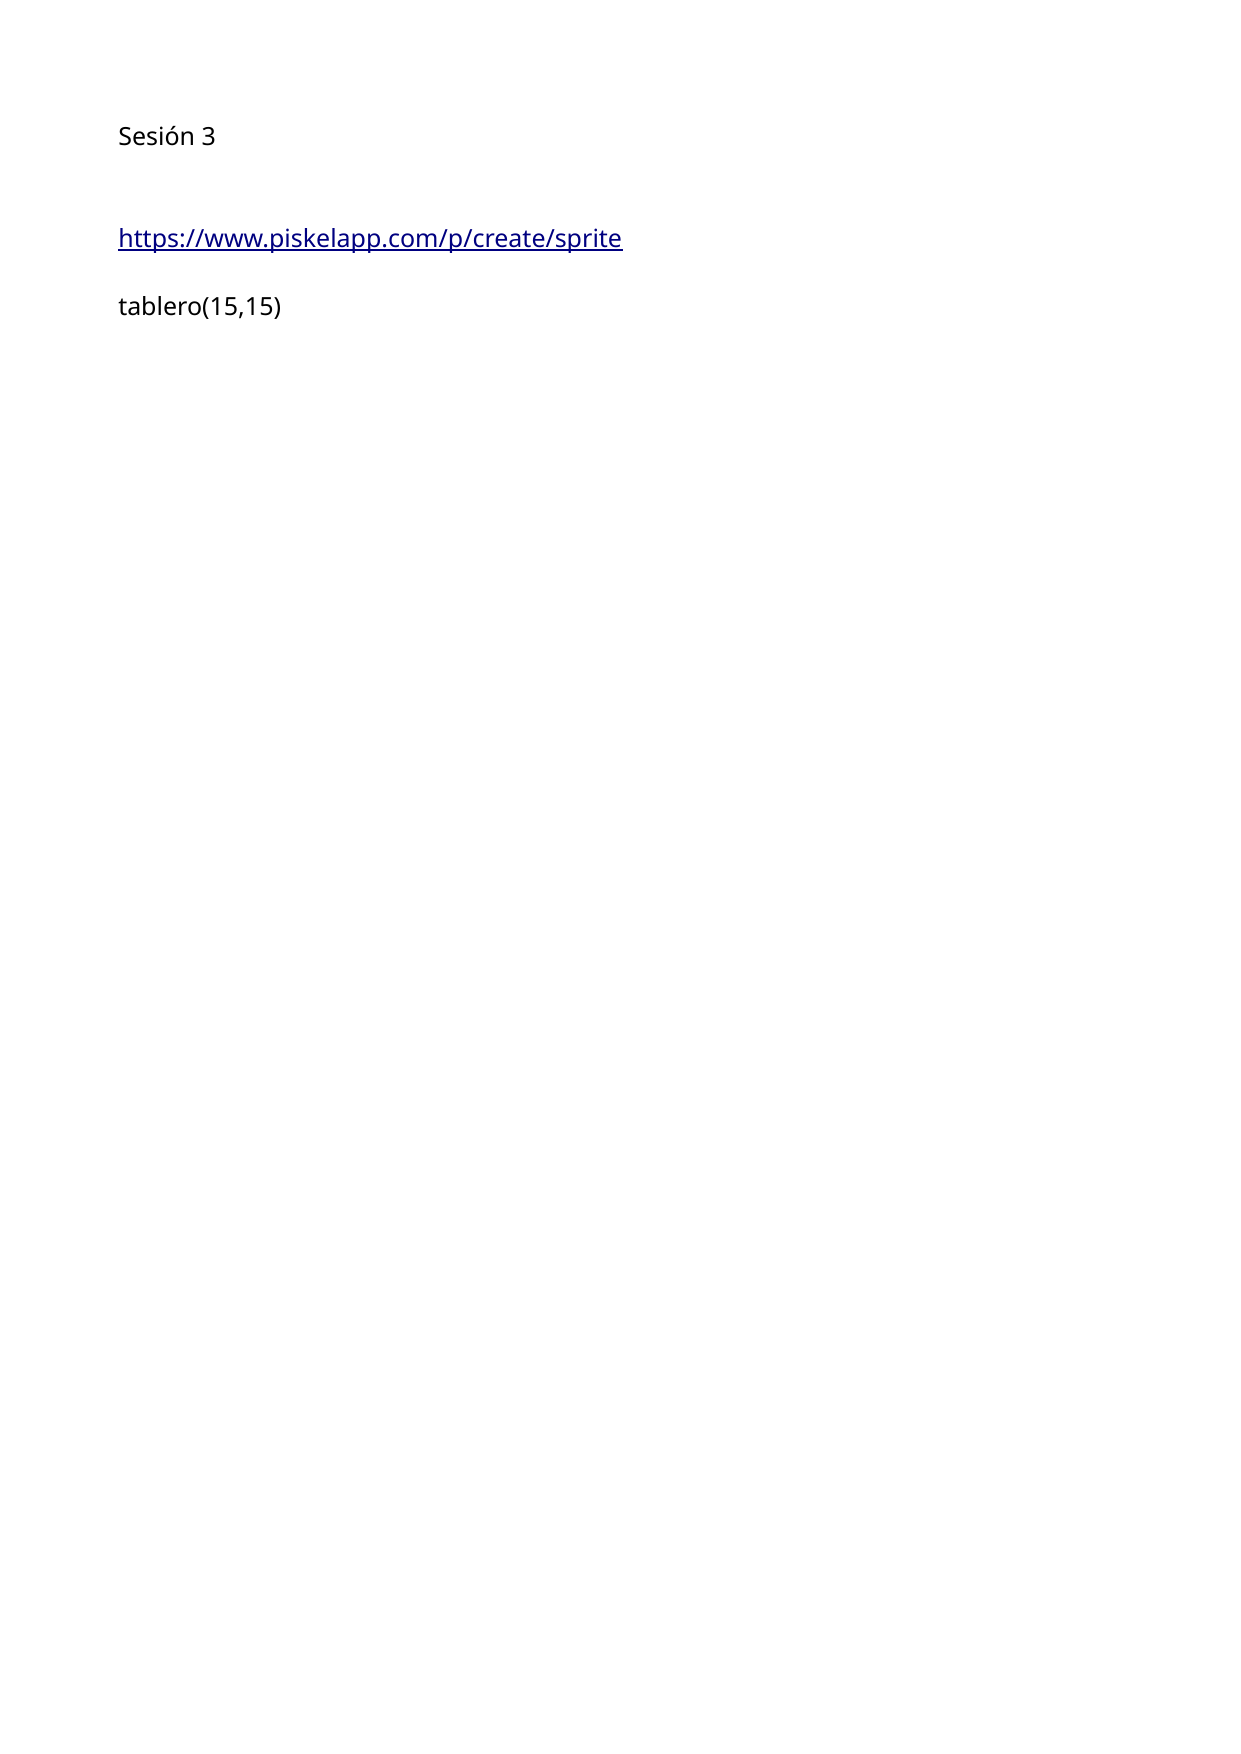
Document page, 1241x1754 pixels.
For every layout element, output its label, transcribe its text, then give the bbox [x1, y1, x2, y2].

text tablero(15,15) [118, 288, 1122, 322]
text Sesión 3 [118, 118, 1122, 152]
text https://www.piskelapp.com/p/create/sprite [118, 220, 1122, 254]
